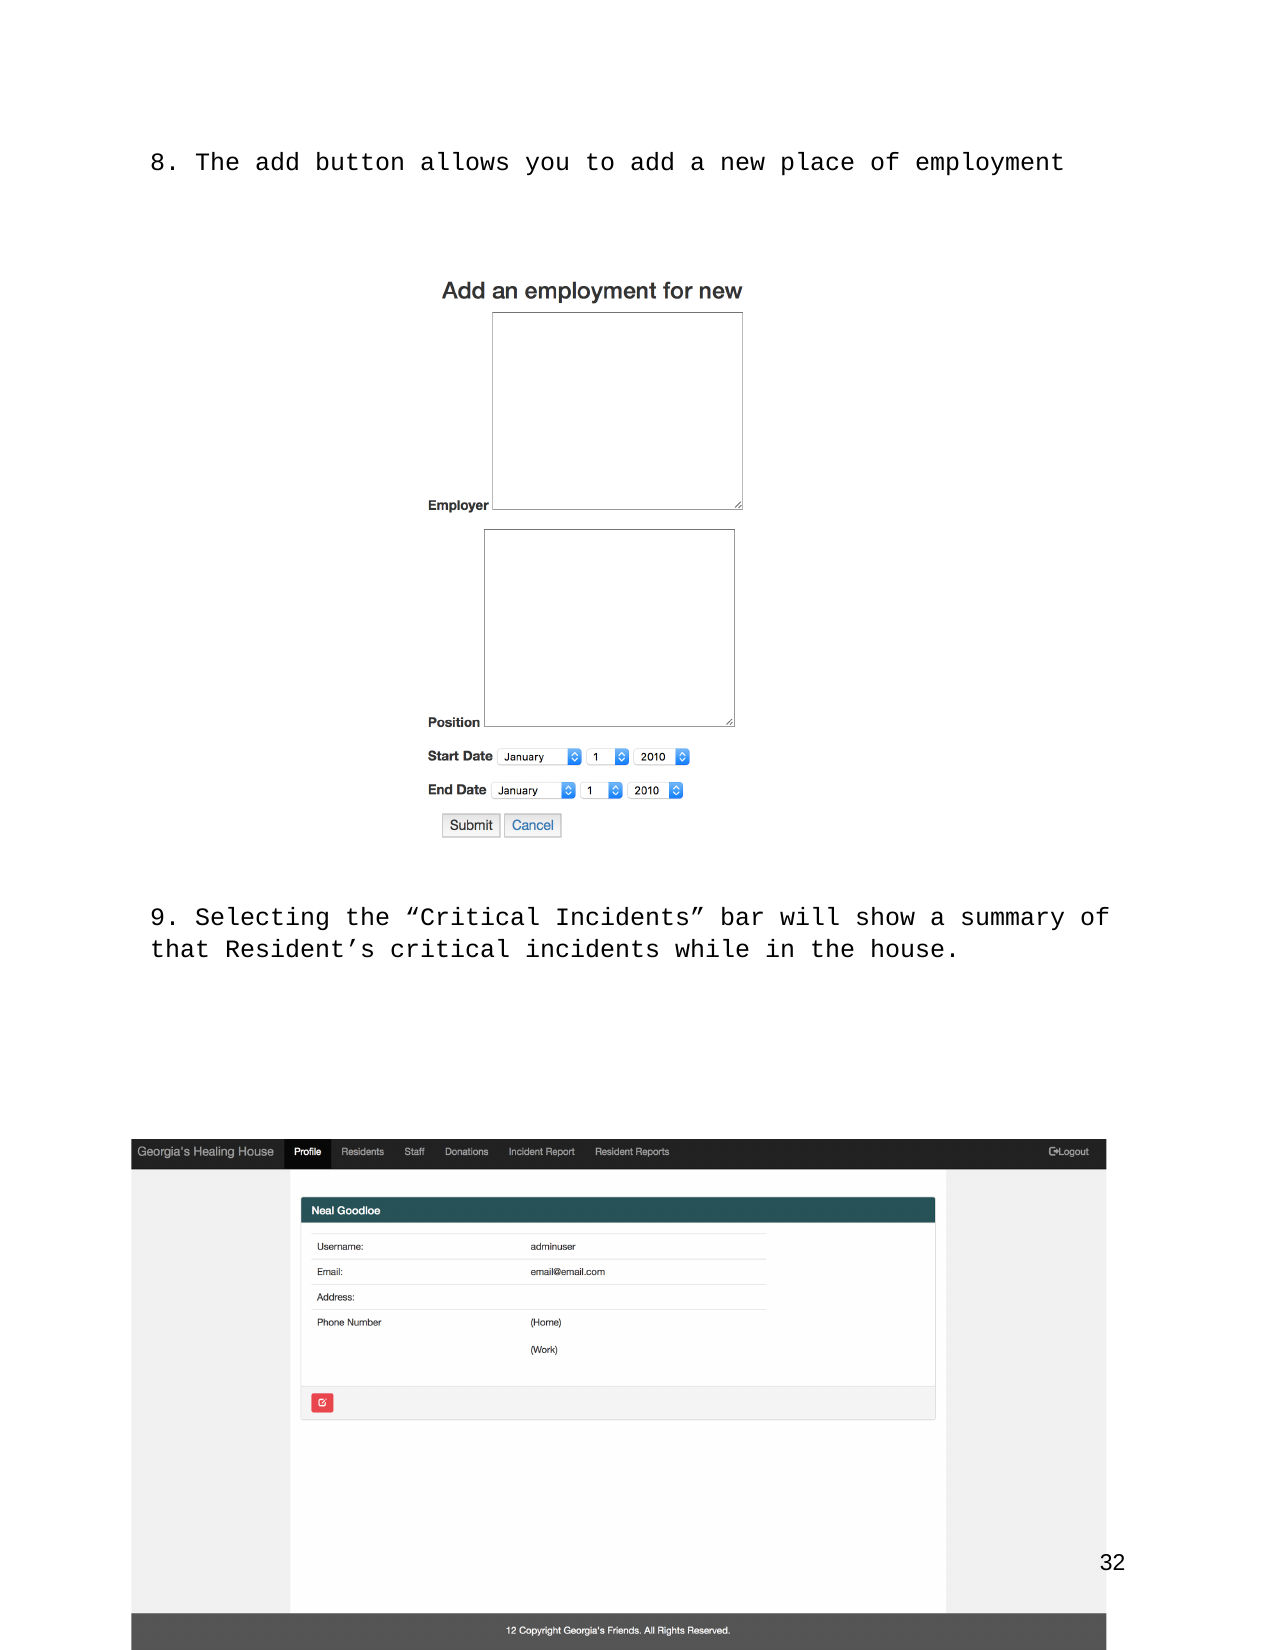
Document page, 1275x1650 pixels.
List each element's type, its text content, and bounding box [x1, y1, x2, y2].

picture [131, 1139, 1107, 1650]
picture [417, 234, 818, 843]
text 8. The add button allows you to add a new place of employment [150, 150, 1125, 178]
text 9. Selecting the “Critical Incidents” bar will show a summary of that Resident’s critical incidents while in the house. [150, 904, 1125, 965]
